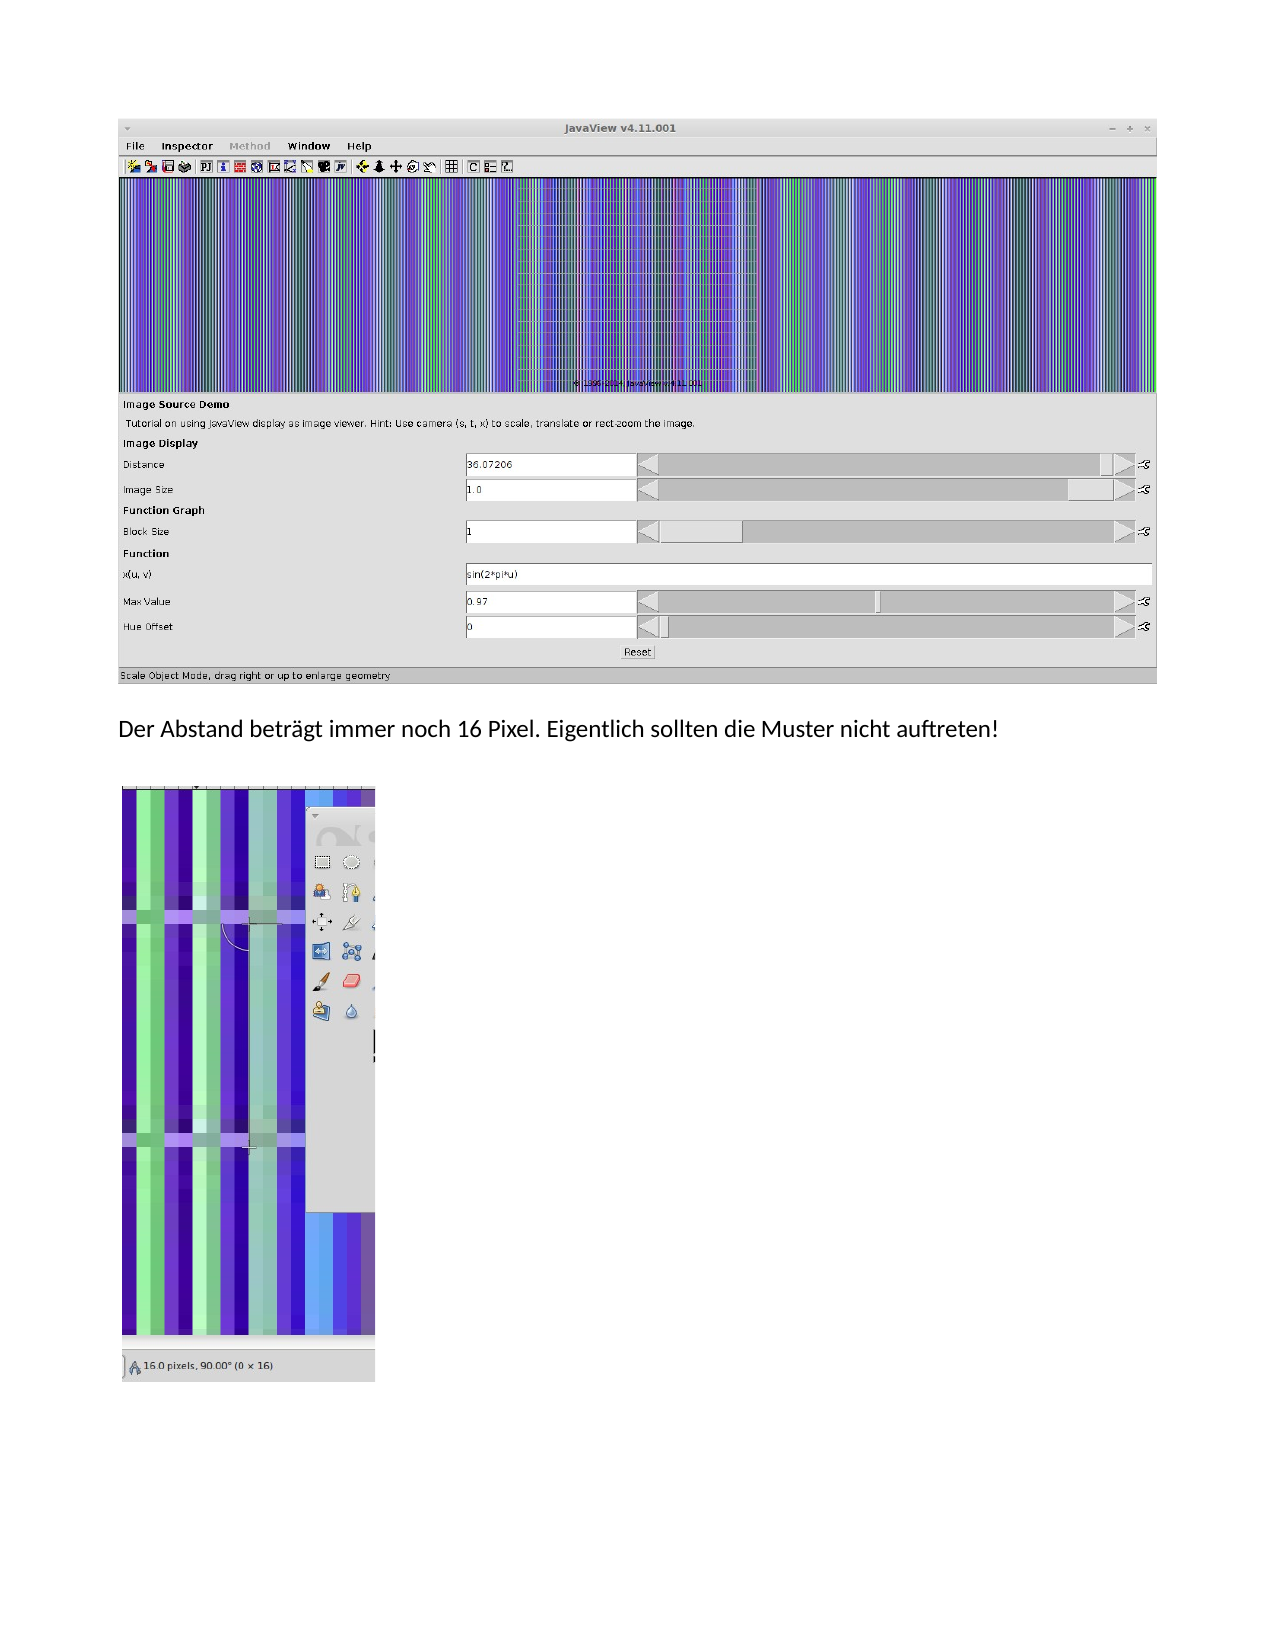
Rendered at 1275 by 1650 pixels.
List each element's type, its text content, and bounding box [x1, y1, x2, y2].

picture [118, 118, 1157, 684]
text Der Abstand beträgt immer noch 16 Pixel. Eigentlich sollten die Muster nicht auftreten! [118, 714, 1157, 744]
picture [122, 786, 375, 1382]
